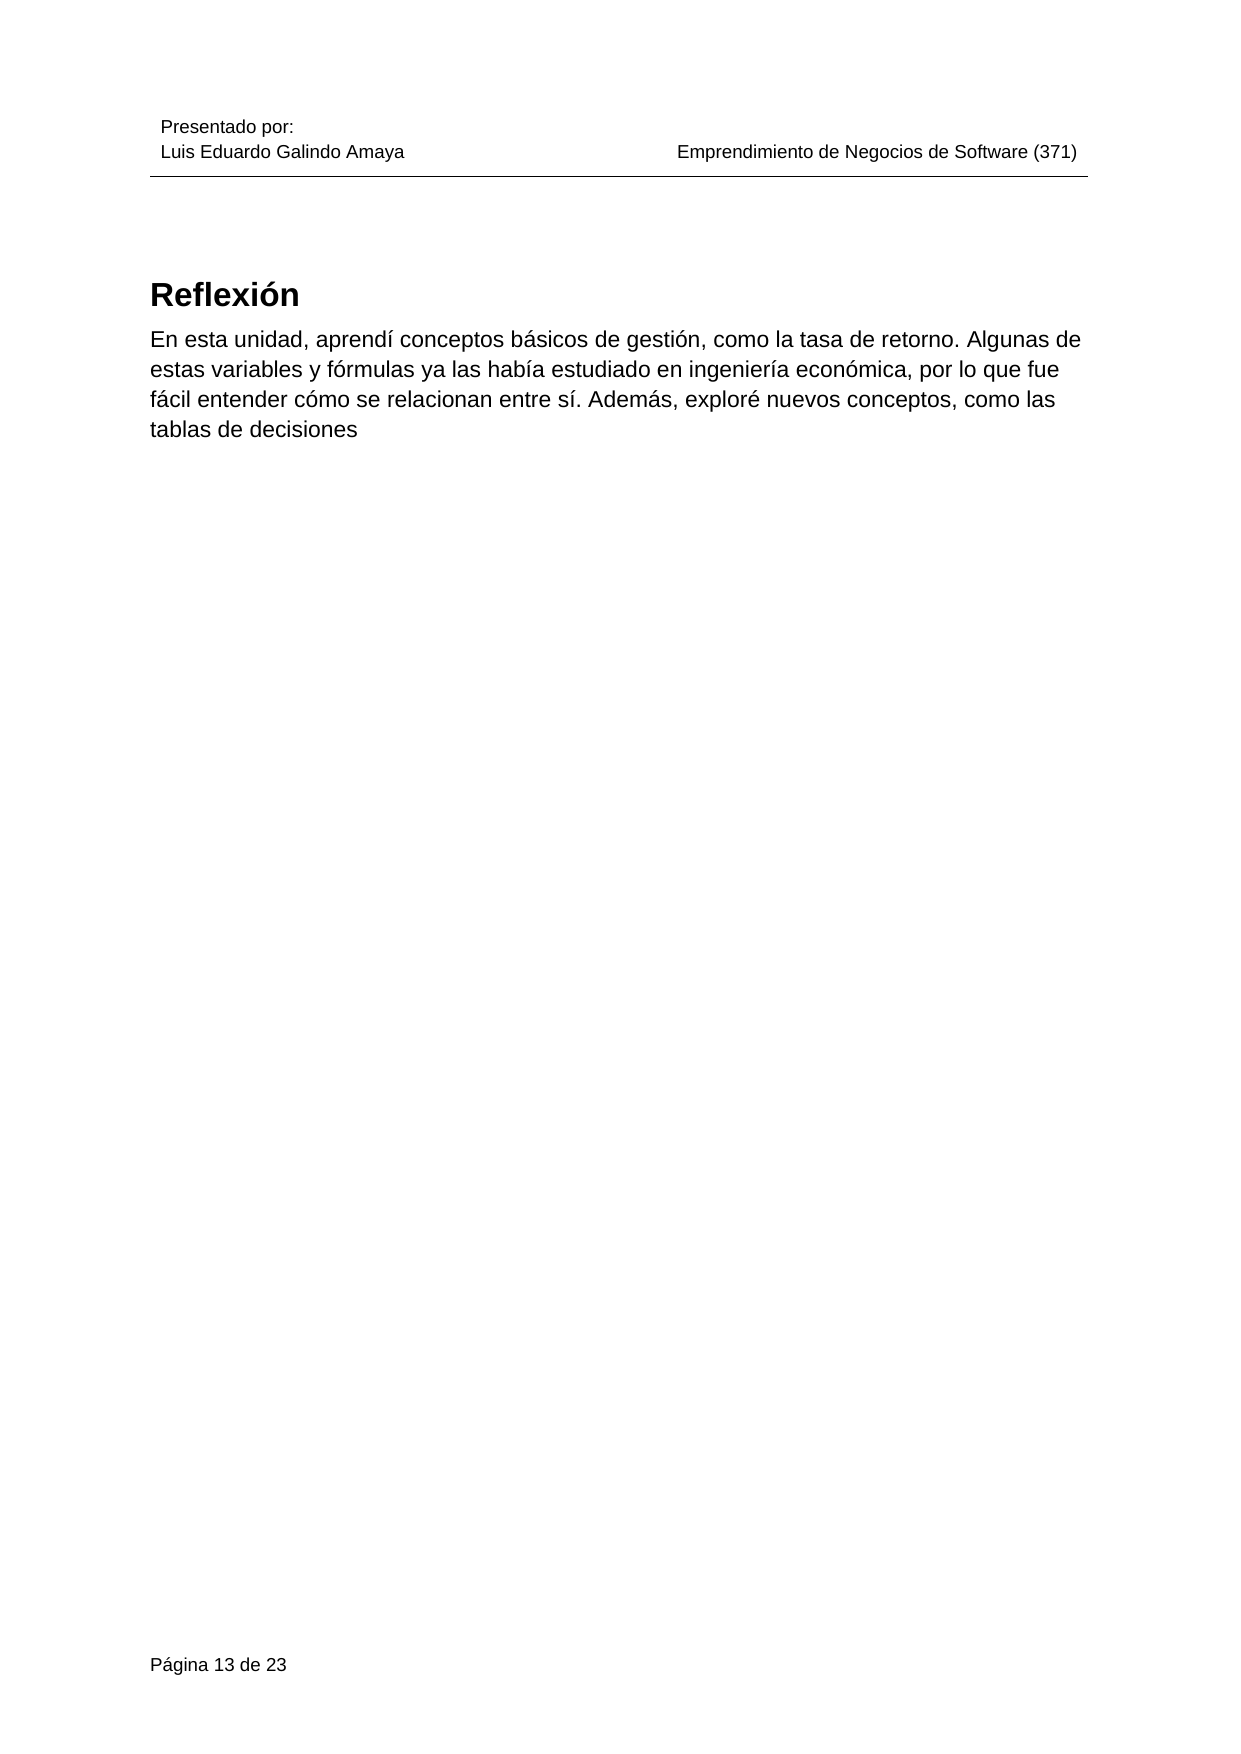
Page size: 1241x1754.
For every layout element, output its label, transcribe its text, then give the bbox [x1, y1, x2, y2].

text En esta unidad, aprendí conceptos básicos de gestión, como la tasa de retorno. Algunas de estas variables y fórmulas ya las había estudiado en ingeniería económica, por lo que fue fácil entender cómo se relacionan entre sí. Además, exploré nuevos conceptos, como las tablas de decisiones [150, 326, 1090, 442]
subtitle Reflexión [150, 274, 1090, 313]
